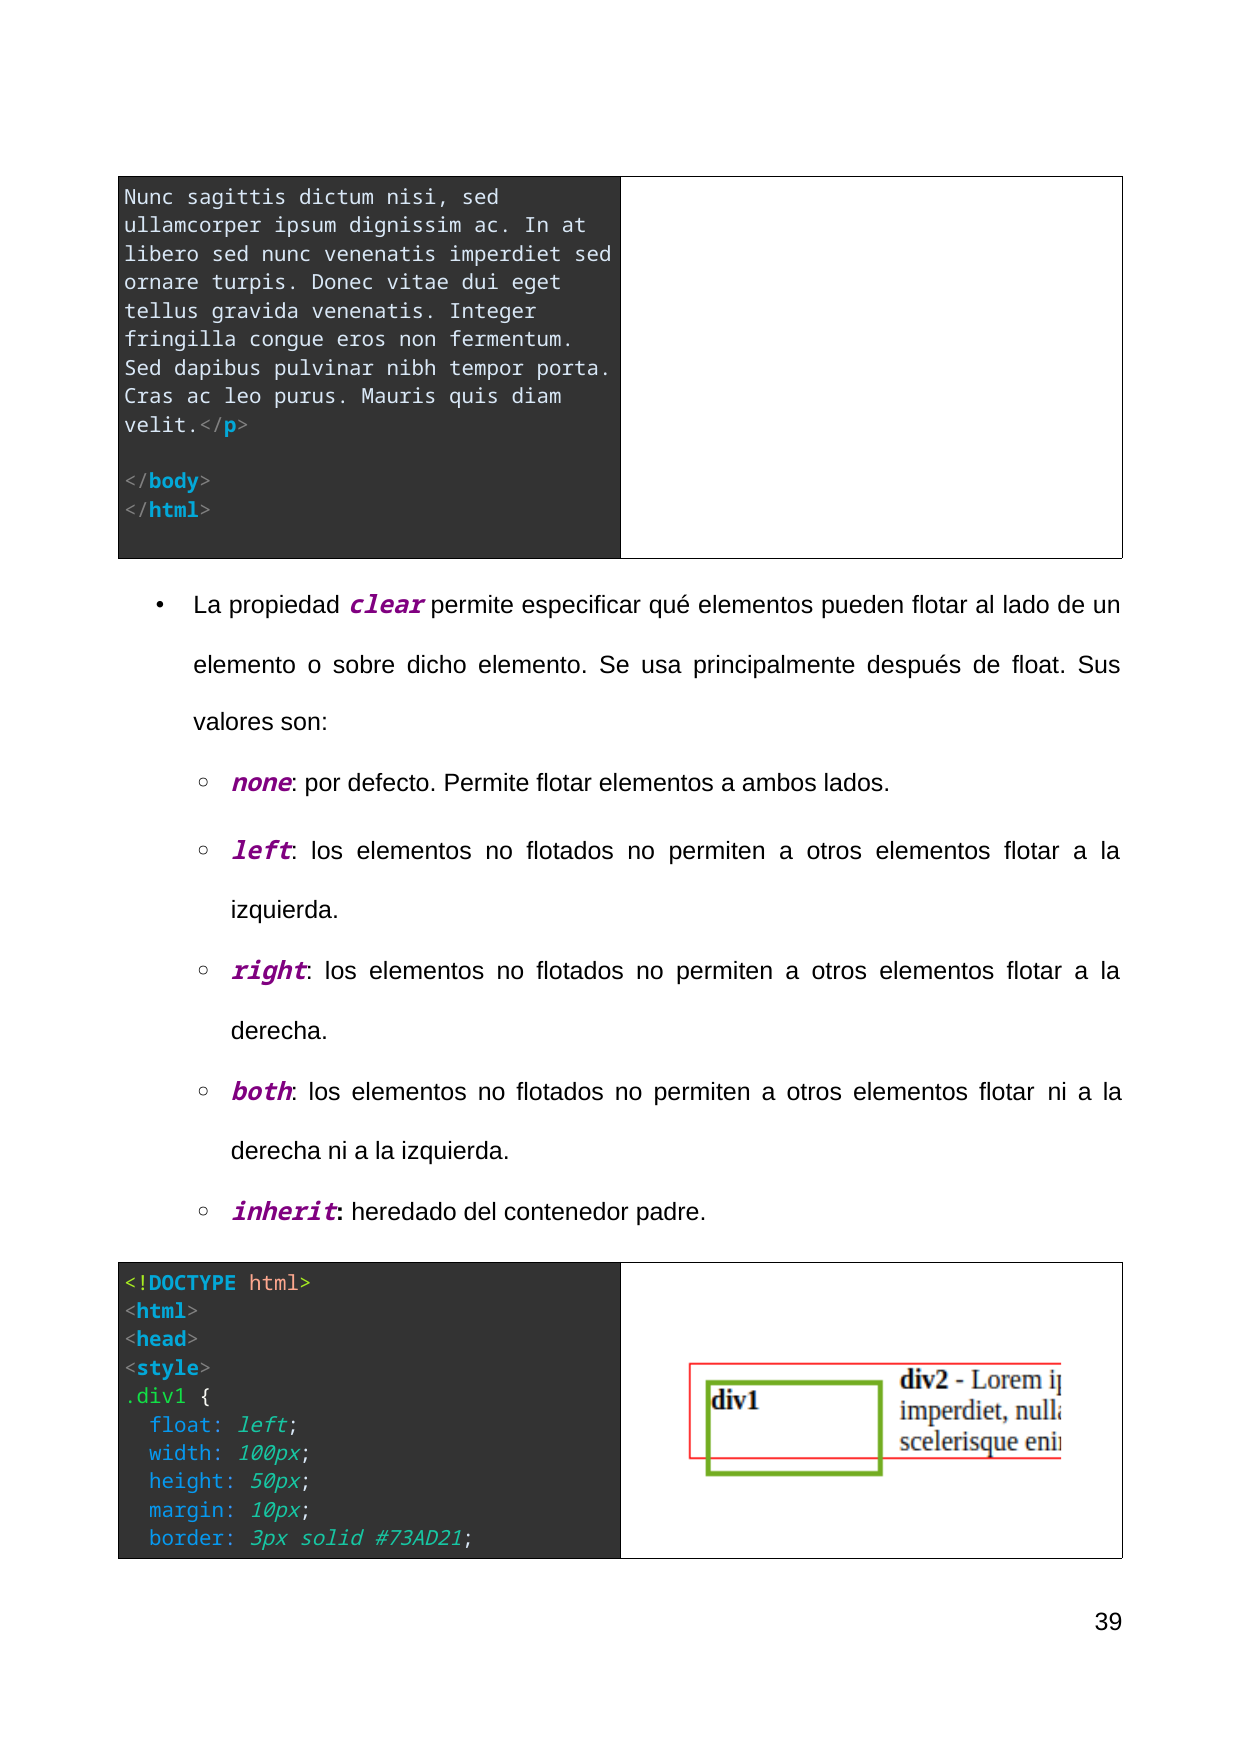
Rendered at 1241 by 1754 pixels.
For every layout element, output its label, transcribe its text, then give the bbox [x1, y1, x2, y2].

table_header <!DOCTYPE html> <html> <head> <style> .div1 { float: left; width: 100px; height: 50px; margin: 10px; border: 3px solid #73AD21; [119, 1263, 620, 1558]
table_header [621, 177, 1122, 558]
list left: los elementos no flotados no permiten a otros elementos flotar a la izquierda. [193, 833, 1122, 924]
list both: los elementos no flotados no permiten a otros elementos flotar ni a la derecha ni a la izquierda. [193, 1073, 1122, 1165]
table_header Nunc sagittis dictum nisi, sed ullamcorper ipsum dignissim ac. In at libero sed nunc venenatis imperdiet sed ornare turpis. Donec vitae dui eget tellus gravida venenatis. Integer fringilla congue eros non fermentum. Sed dapibus pulvinar nibh tempor porta. Cras ac leo purus. Mauris quis diam velit.</p> </body> </html> [119, 177, 620, 558]
table_header [621, 1263, 1122, 1558]
list right: los elementos no flotados no permiten a otros elementos flotar a la derecha. [193, 953, 1122, 1044]
list none: por defecto. Permite flotar elementos a ambos lados. [193, 764, 1122, 799]
picture [681, 1353, 1062, 1492]
list inherit: heredado del contenedor padre. [193, 1194, 1122, 1228]
list La propiedad clear permite especificar qué elementos pueden flotar al lado de un elemento o sobre dicho elemento. Se usa principalmente después de float. Sus valores son: [156, 587, 1122, 736]
